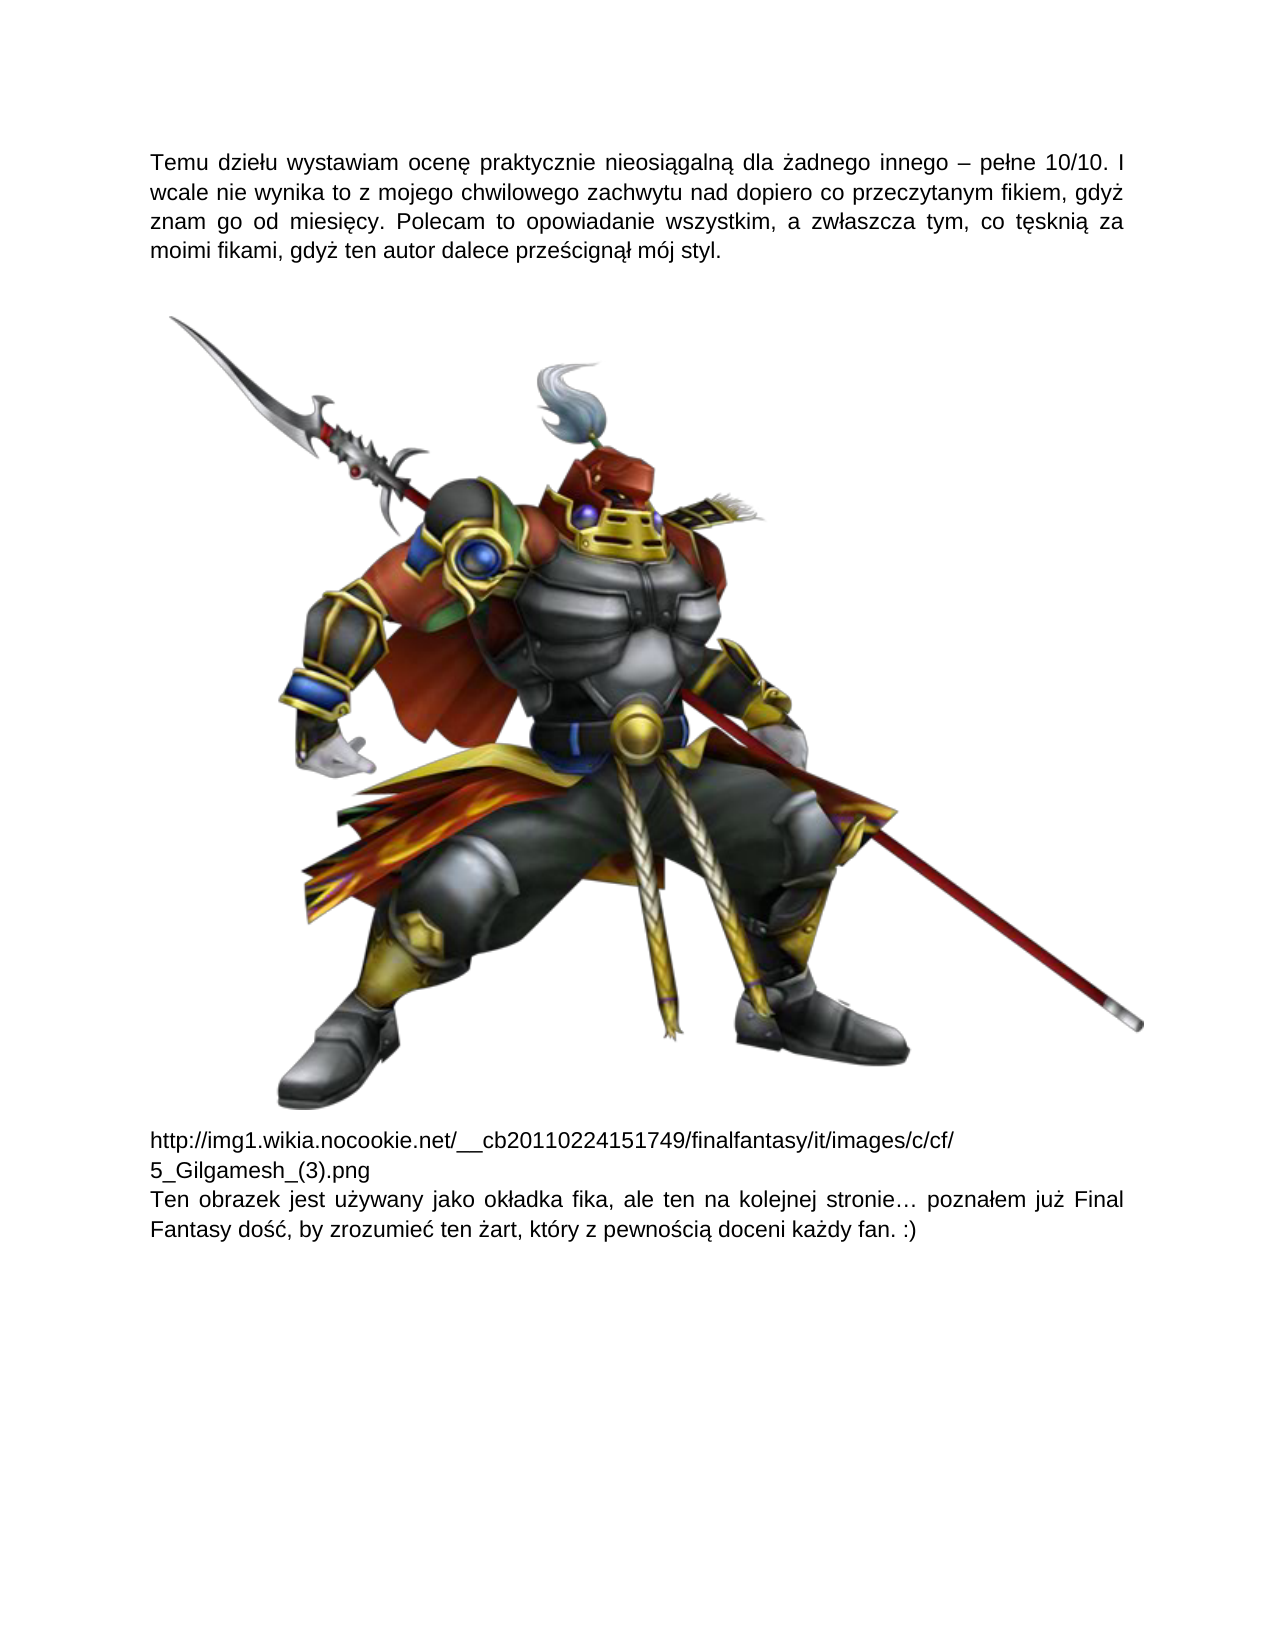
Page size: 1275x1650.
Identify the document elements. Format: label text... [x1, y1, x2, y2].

text http://img1.wikia.nocookie.net/__cb20110224151749/finalfantasy/it/images/c/cf/5_Gilgamesh_(3).png [150, 1128, 1125, 1183]
text Temu dziełu wystawiam ocenę praktycznie nieosiągalną dla żadnego innego – pełne 10/10. I wcale nie wynika to z mojego chwilowego zachwytu nad dopiero co przeczytanym fikiem, gdyż znam go od miesięcy. Polecam to opowiadanie wszystkim, a zwłaszcza tym, co tęsknią za moimi fikami, gdyż ten autor dalece prześcignął mój styl. [150, 150, 1125, 264]
picture [168, 315, 1144, 1110]
text Ten obrazek jest używany jako okładka fika, ale ten na kolejnej stronie… poznałem już Final Fantasy dość, by zrozumieć ten żart, który z pewnością doceni każdy fan. :) [150, 1187, 1125, 1242]
